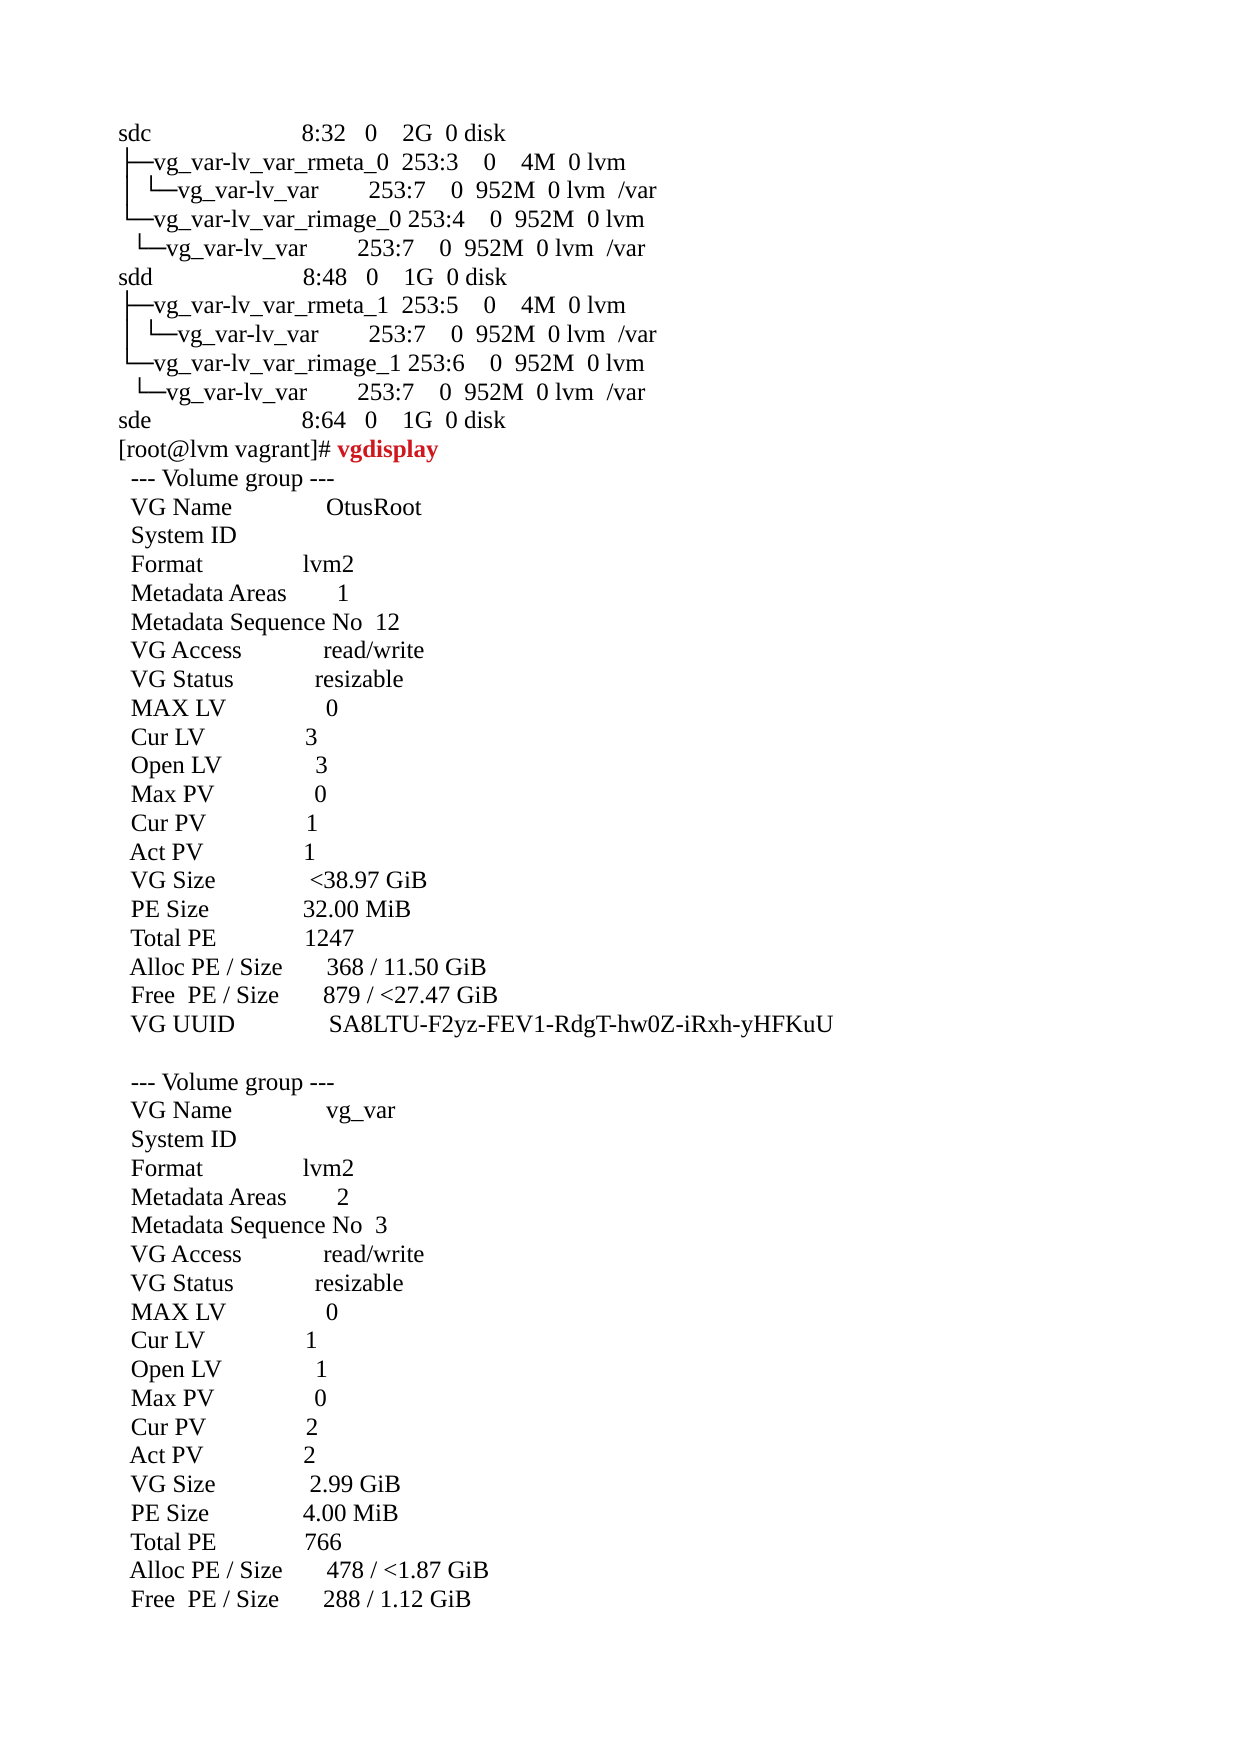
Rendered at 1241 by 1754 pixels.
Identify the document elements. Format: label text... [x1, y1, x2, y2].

text System ID [118, 521, 1122, 549]
text VG Name OtusRoot [118, 492, 1122, 521]
text Max PV 0 [118, 779, 1122, 808]
text Open LV 3 [118, 751, 1122, 779]
text Total PE 1247 [118, 923, 1122, 952]
text Free PE / Size 879 / <27.47 GiB [118, 981, 1122, 1009]
text Cur LV 1 [118, 1326, 1122, 1354]
text │ └─vg_var-lv_var 253:7 0 952M 0 lvm /var [128, 176, 1122, 204]
text └─vg_var-lv_var 253:7 0 952M 0 lvm /var [118, 377, 1122, 406]
text Cur PV 2 [118, 1412, 1122, 1441]
text VG Size <38.97 GiB [118, 866, 1122, 894]
text sdd 8:48 0 1G 0 disk [118, 262, 1122, 291]
text Metadata Sequence No 12 [118, 607, 1122, 636]
text [root@lvm vagrant]# vgdisplay [118, 434, 1122, 463]
text Free PE / Size 288 / 1.12 GiB [118, 1584, 1122, 1613]
text ├─vg_var-lv_var_rmeta_0 253:3 0 4M 0 lvm [128, 147, 1122, 176]
text │ └─vg_var-lv_var 253:7 0 952M 0 lvm /var [128, 319, 1122, 348]
text VG Access read/write [118, 636, 1122, 664]
text Act PV 2 [118, 1441, 1122, 1469]
text sdc 8:32 0 2G 0 disk [118, 118, 1122, 147]
text --- Volume group --- [118, 463, 1122, 492]
text Cur PV 1 [118, 808, 1122, 837]
text VG Status resizable [118, 664, 1122, 693]
text sde 8:64 0 1G 0 disk [118, 406, 1122, 434]
text └─vg_var-lv_var_rimage_1 253:6 0 952M 0 lvm [118, 348, 1122, 377]
text Act PV 1 [118, 837, 1122, 866]
text └─vg_var-lv_var_rimage_0 253:4 0 952M 0 lvm [118, 204, 1122, 233]
text Format lvm2 [118, 549, 1122, 578]
text Metadata Areas 2 [118, 1182, 1122, 1211]
text --- Volume group --- [118, 1067, 1122, 1096]
text Alloc PE / Size 478 / <1.87 GiB [118, 1556, 1122, 1584]
text VG UUID SA8LTU-F2yz-FEV1-RdgT-hw0Z-iRxh-yHFKuU [118, 1009, 1122, 1038]
text PE Size 4.00 MiB [118, 1498, 1122, 1527]
text VG Status resizable [118, 1268, 1122, 1297]
text MAX LV 0 [118, 693, 1122, 722]
text └─vg_var-lv_var 253:7 0 952M 0 lvm /var [118, 233, 1122, 262]
text Cur LV 3 [118, 722, 1122, 751]
text Metadata Sequence No 3 [118, 1211, 1122, 1239]
text ├─vg_var-lv_var_rmeta_1 253:5 0 4M 0 lvm [128, 291, 1122, 319]
text VG Size 2.99 GiB [118, 1469, 1122, 1498]
text Format lvm2 [118, 1153, 1122, 1182]
text MAX LV 0 [118, 1297, 1122, 1326]
text PE Size 32.00 MiB [118, 894, 1122, 923]
text System ID [118, 1124, 1122, 1153]
text Total PE 766 [118, 1527, 1122, 1556]
text Open LV 1 [118, 1354, 1122, 1383]
text Metadata Areas 1 [118, 578, 1122, 607]
text Alloc PE / Size 368 / 11.50 GiB [118, 952, 1122, 981]
text VG Name vg_var [118, 1096, 1122, 1124]
text VG Access read/write [118, 1239, 1122, 1268]
text Max PV 0 [118, 1383, 1122, 1412]
